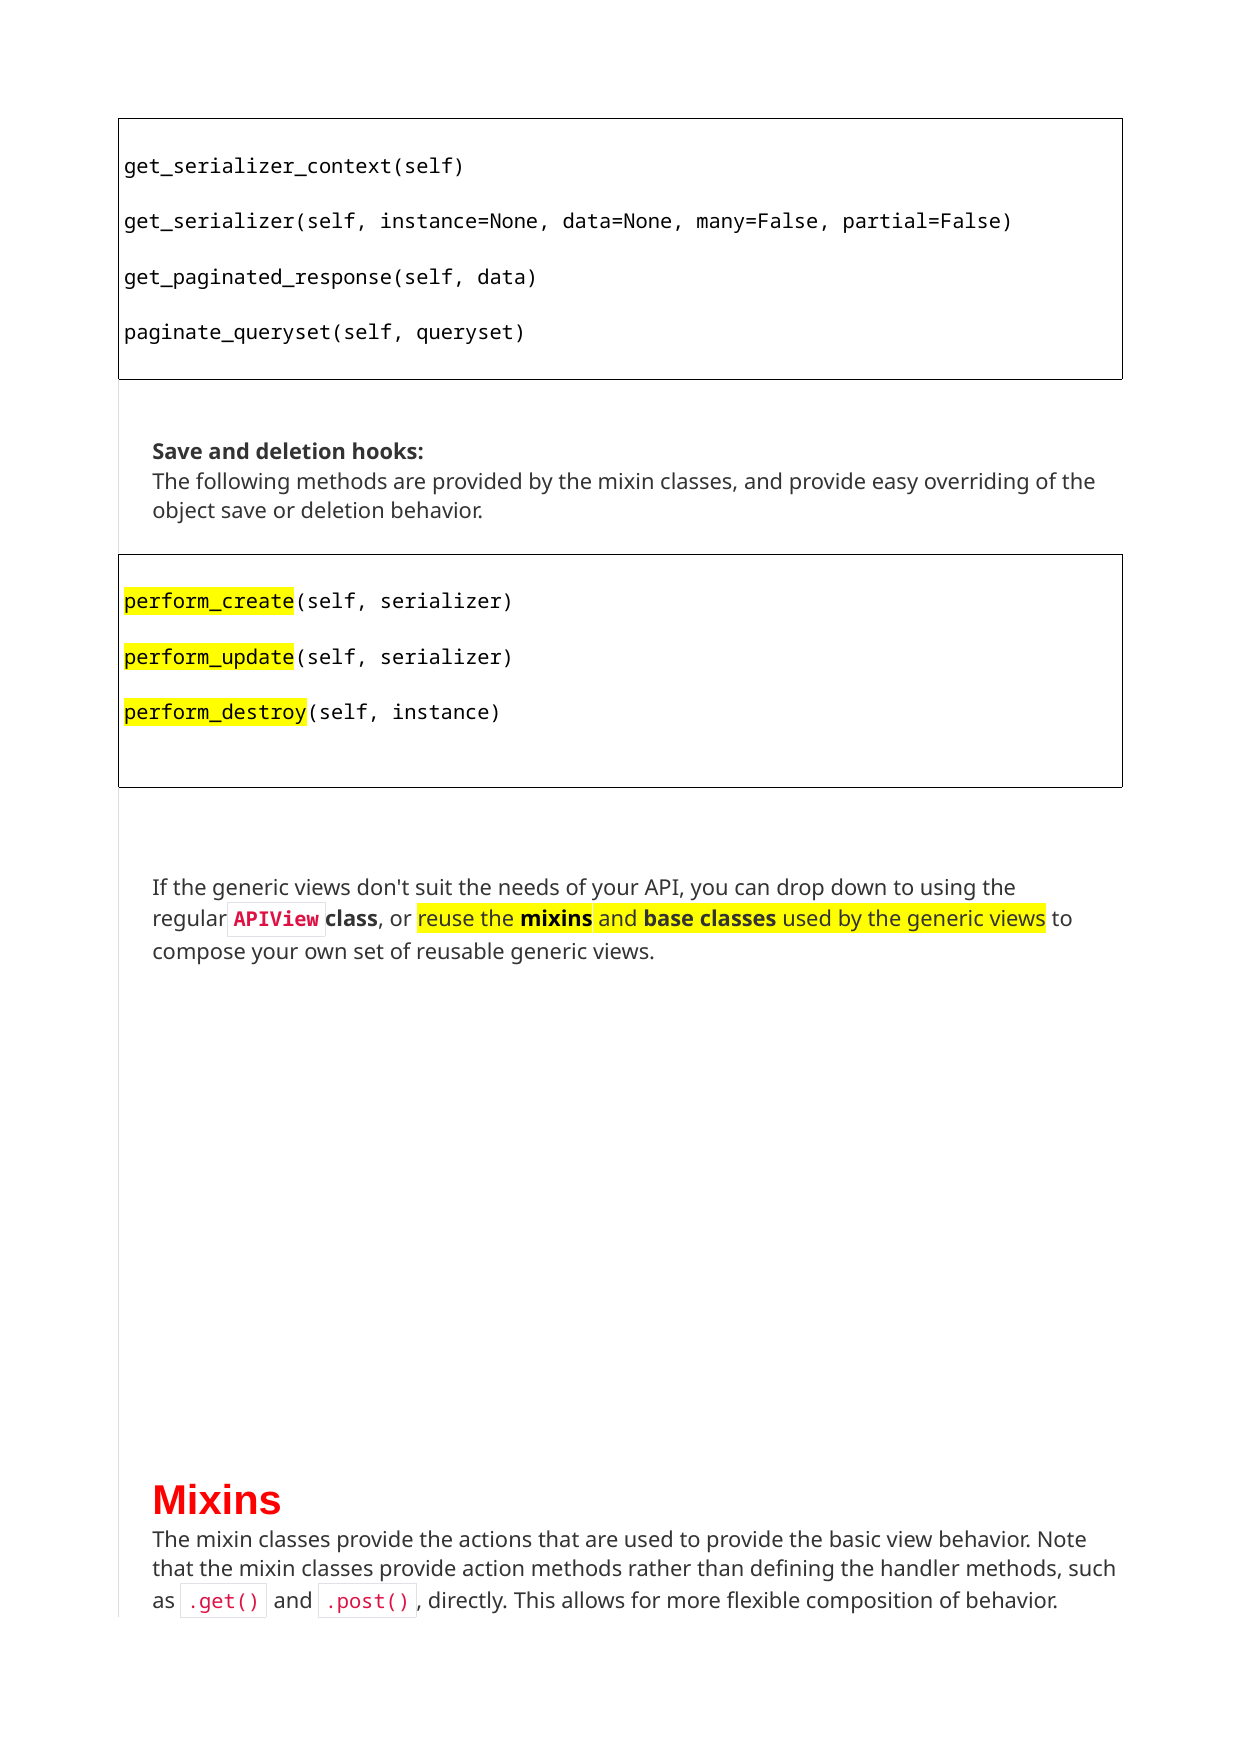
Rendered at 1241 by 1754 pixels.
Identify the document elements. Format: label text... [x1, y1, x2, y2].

text Save and deletion hooks: [119, 436, 1122, 466]
text The mixin classes provide the actions that are used to provide the basic view behavior. Note that the mixin classes provide action methods rather than defining the handler methods, such as .get() and .post(), directly. This allows for more flexible composition of behavior. [119, 1523, 1122, 1617]
table_header perform_create(self, serializer) perform_update(self, serializer) perform_destroy(self, instance) [119, 555, 1122, 787]
table_header get_serializer_context(self) get_serializer(self, instance=None, data=None, many=False, partial=False) get_paginated_response(self, data) paginate_queryset(self, queryset) [119, 119, 1122, 379]
text Mixins [119, 1476, 1122, 1523]
text The following methods are provided by the mixin classes, and provide easy overriding of the object save or deletion behavior. [119, 466, 1122, 525]
text If the generic views don't suit the needs of your API, you can drop down to using the regularAPIViewclass, or reuse the mixins and base classes used by the generic views to compose your own set of reusable generic views. [119, 872, 1122, 966]
